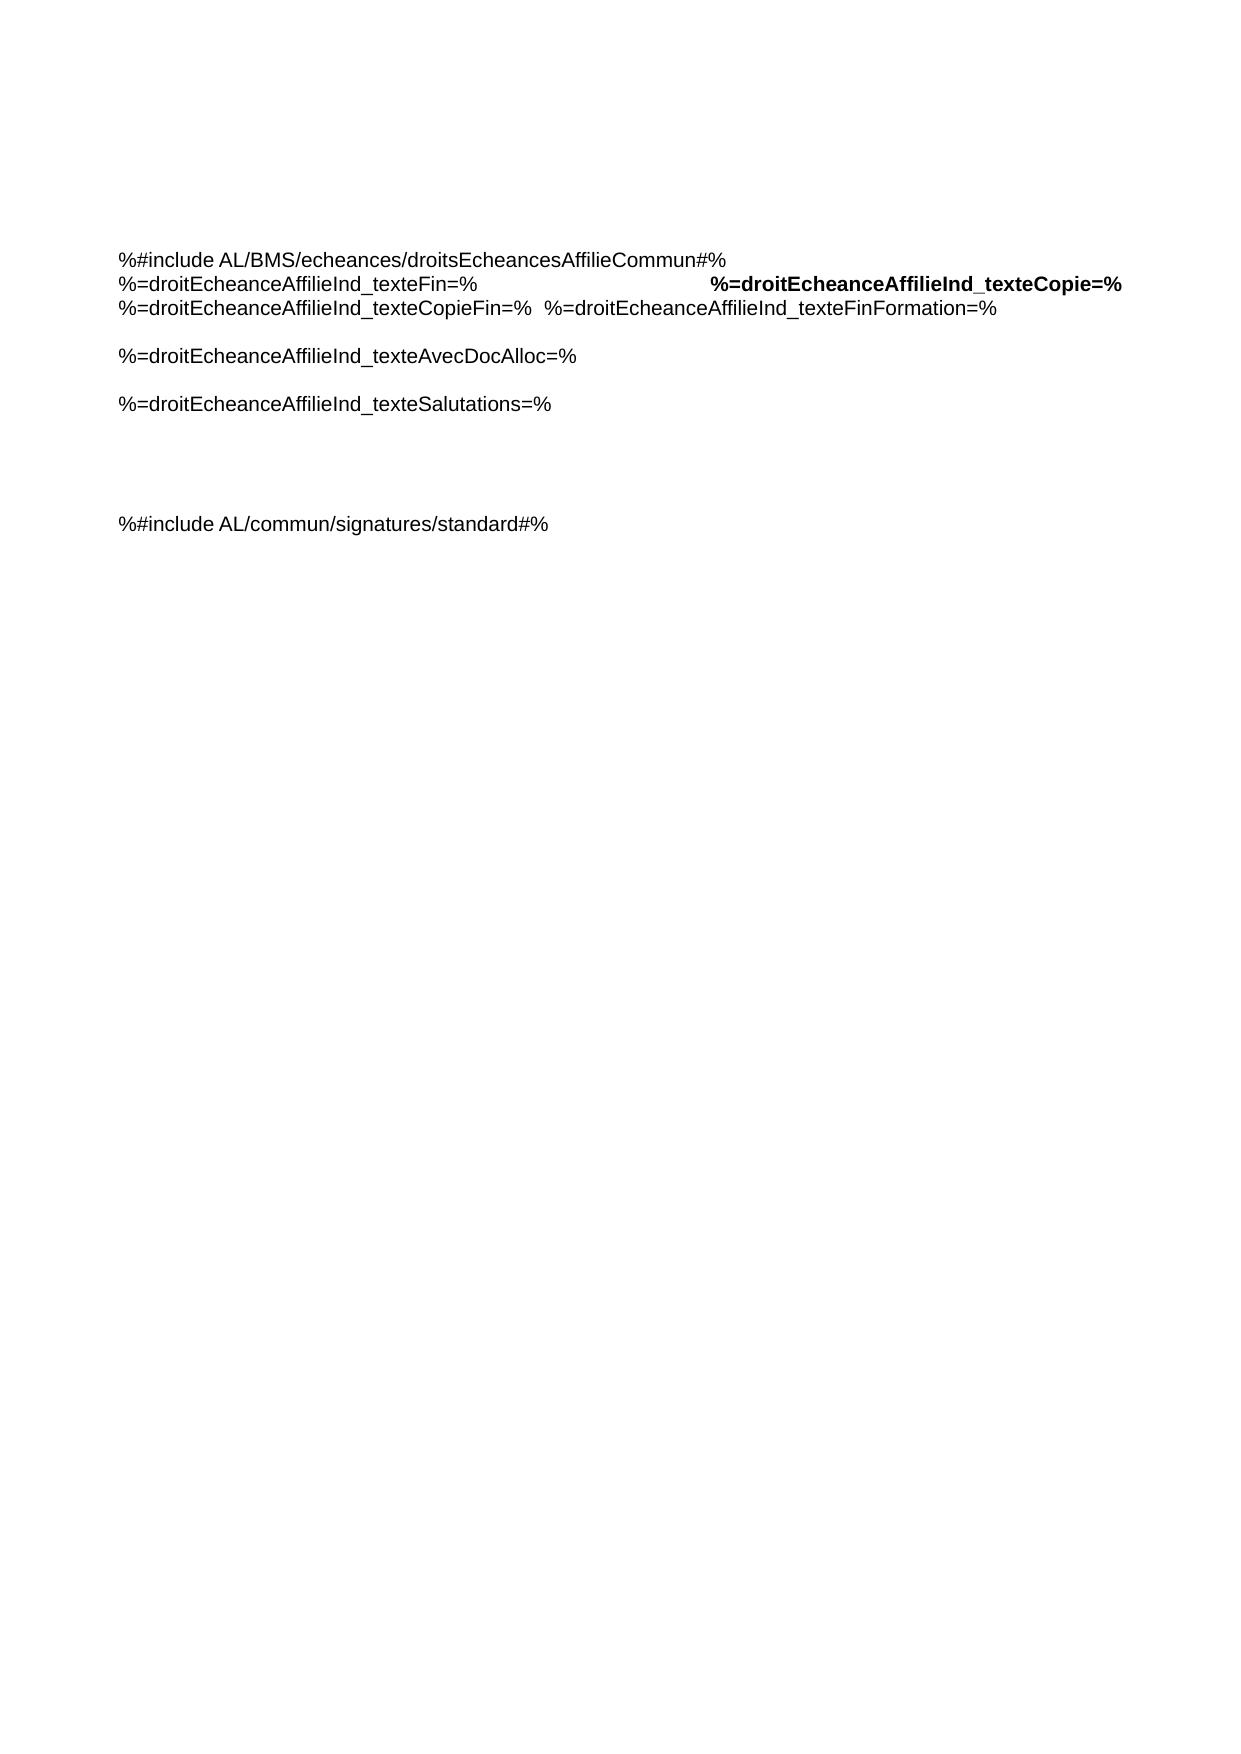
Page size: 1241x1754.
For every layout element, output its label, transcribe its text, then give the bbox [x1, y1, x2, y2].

text %#include AL/commun/signatures/standard#% [118, 512, 1122, 536]
text %=droitEcheanceAffilieInd_texteSalutations=% [118, 392, 1122, 416]
text %=droitEcheanceAffilieInd_texteAvecDocAlloc=% [118, 344, 1122, 368]
text %#include AL/BMS/echeances/droitsEcheancesAffilieCommun#% [118, 248, 1131, 272]
text %=droitEcheanceAffilieInd_texteFin=% %=droitEcheanceAffilieInd_texteCopie=% %=droitEcheanceAffilieInd_texteCopieFin=% %=droitEcheanceAffilieInd_texteFinFormation=% [118, 272, 1122, 320]
